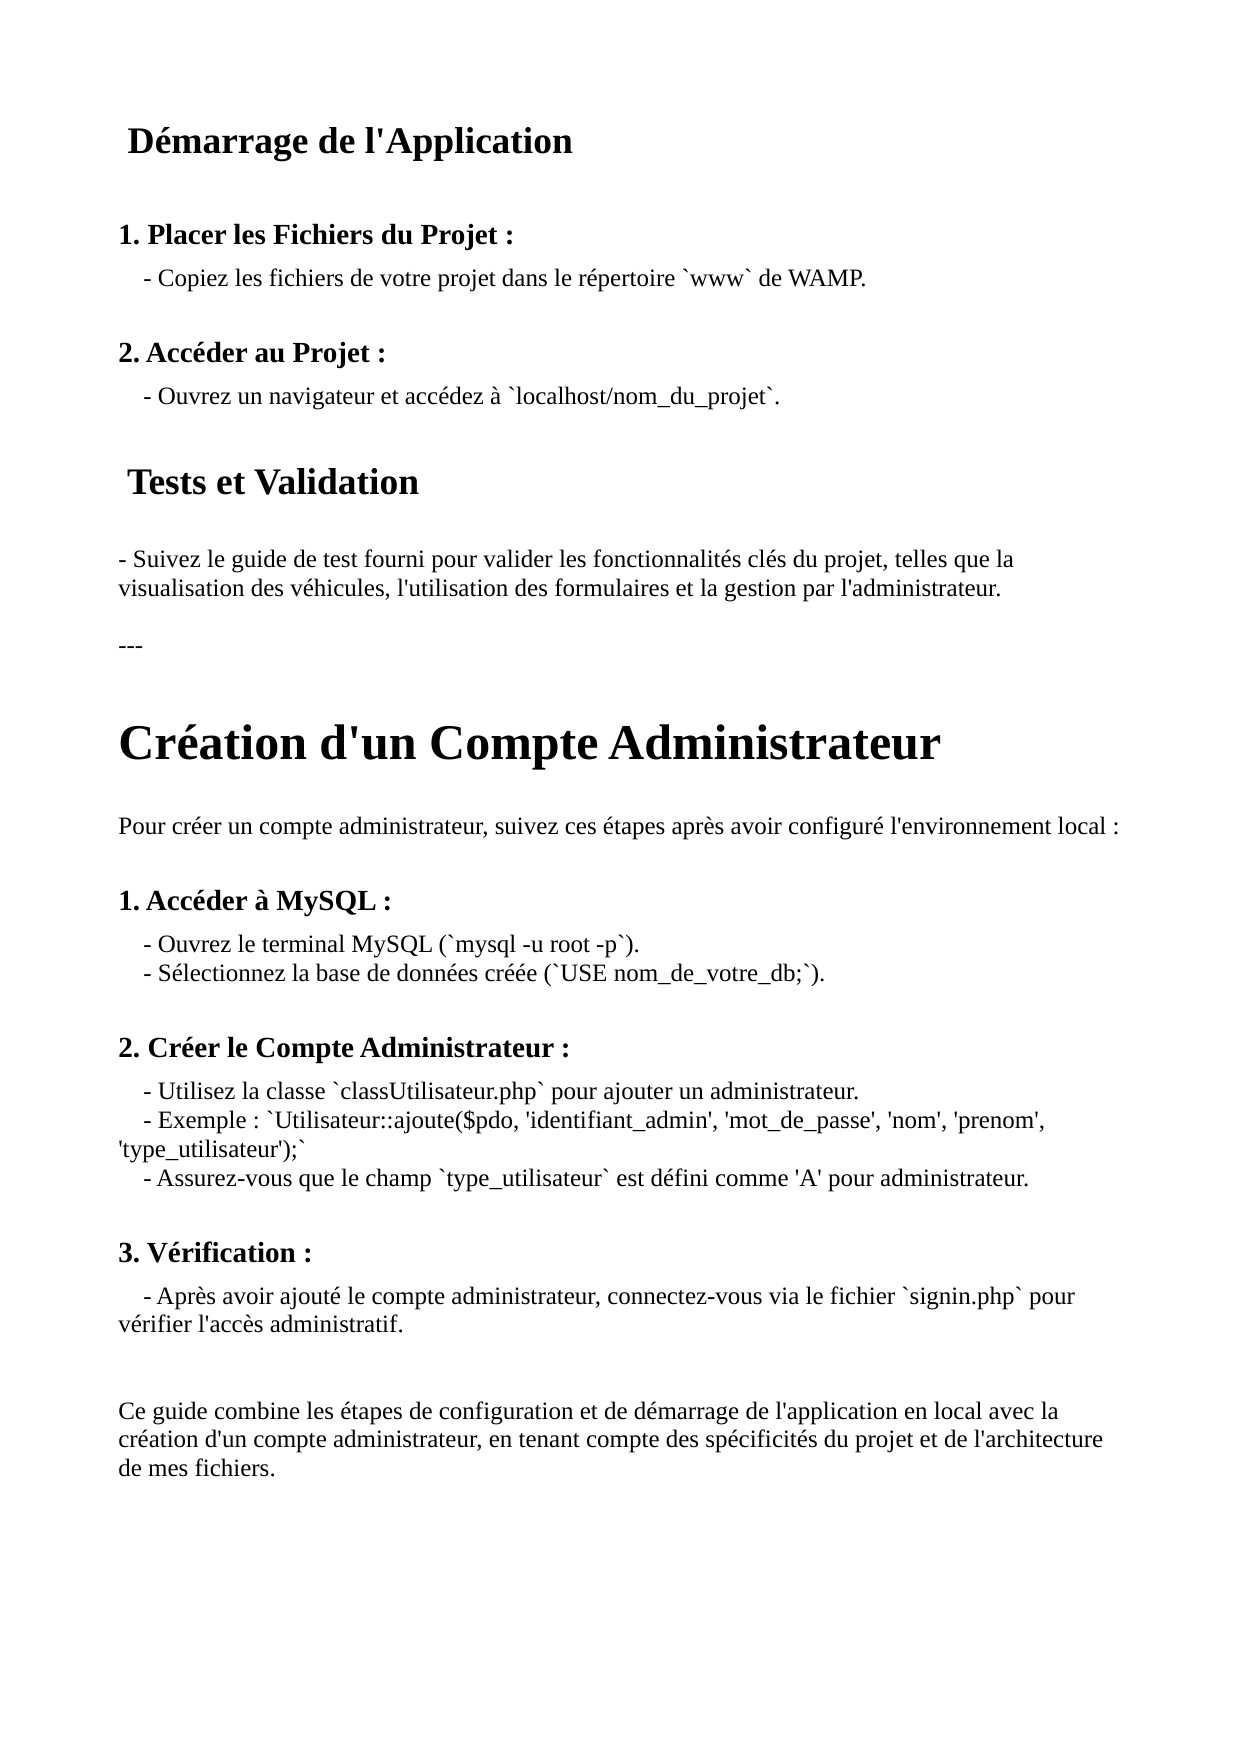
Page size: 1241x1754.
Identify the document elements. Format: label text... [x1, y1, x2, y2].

text - Ouvrez un navigateur et accédez à `localhost/nom_du_projet`. [118, 381, 1122, 410]
subtitle 1. Placer les Fichiers du Projet : [118, 217, 1122, 251]
subtitle 2. Créer le Compte Administrateur : [118, 1030, 1122, 1064]
text Ce guide combine les étapes de configuration et de démarrage de l'application en local avec la création d'un compte administrateur, en tenant compte des spécificités du projet et de l'architecture de mes fichiers. [118, 1396, 1122, 1482]
text --- [118, 630, 1122, 659]
subtitle Tests et Validation [118, 459, 1122, 503]
text - Exemple : `Utilisateur::ajoute($pdo, 'identifiant_admin', 'mot_de_passe', 'nom', 'prenom', 'type_utilisateur');` [118, 1105, 1122, 1163]
subtitle 3. Vérification : [118, 1235, 1122, 1268]
text - Assurez-vous que le champ `type_utilisateur` est défini comme 'A' pour administrateur. [118, 1163, 1122, 1191]
text - Sélectionnez la base de données créée (`USE nom_de_votre_db;`). [118, 958, 1122, 987]
subtitle 2. Accéder au Projet : [118, 335, 1122, 369]
text Pour créer un compte administrateur, suivez ces étapes après avoir configuré l'environnement local : [118, 811, 1122, 840]
text - Utilisez la classe `classUtilisateur.php` pour ajouter un administrateur. [118, 1076, 1122, 1105]
text - Après avoir ajouté le compte administrateur, connectez-vous via le fichier `signin.php` pour vérifier l'accès administratif. [118, 1281, 1122, 1338]
subtitle 1. Accéder à MySQL : [118, 883, 1122, 917]
text - Copiez les fichiers de votre projet dans le répertoire `www` de WAMP. [118, 263, 1122, 292]
text - Ouvrez le terminal MySQL (`mysql -u root -p`). [118, 929, 1122, 958]
subtitle Démarrage de l'Application [118, 118, 1122, 161]
text - Suivez le guide de test fourni pour valider les fonctionnalités clés du projet, telles que la visualisation des véhicules, l'utilisation des formulaires et la gestion par l'administrateur. [118, 544, 1122, 601]
subtitle Création d'un Compte Administrateur [118, 713, 1122, 770]
